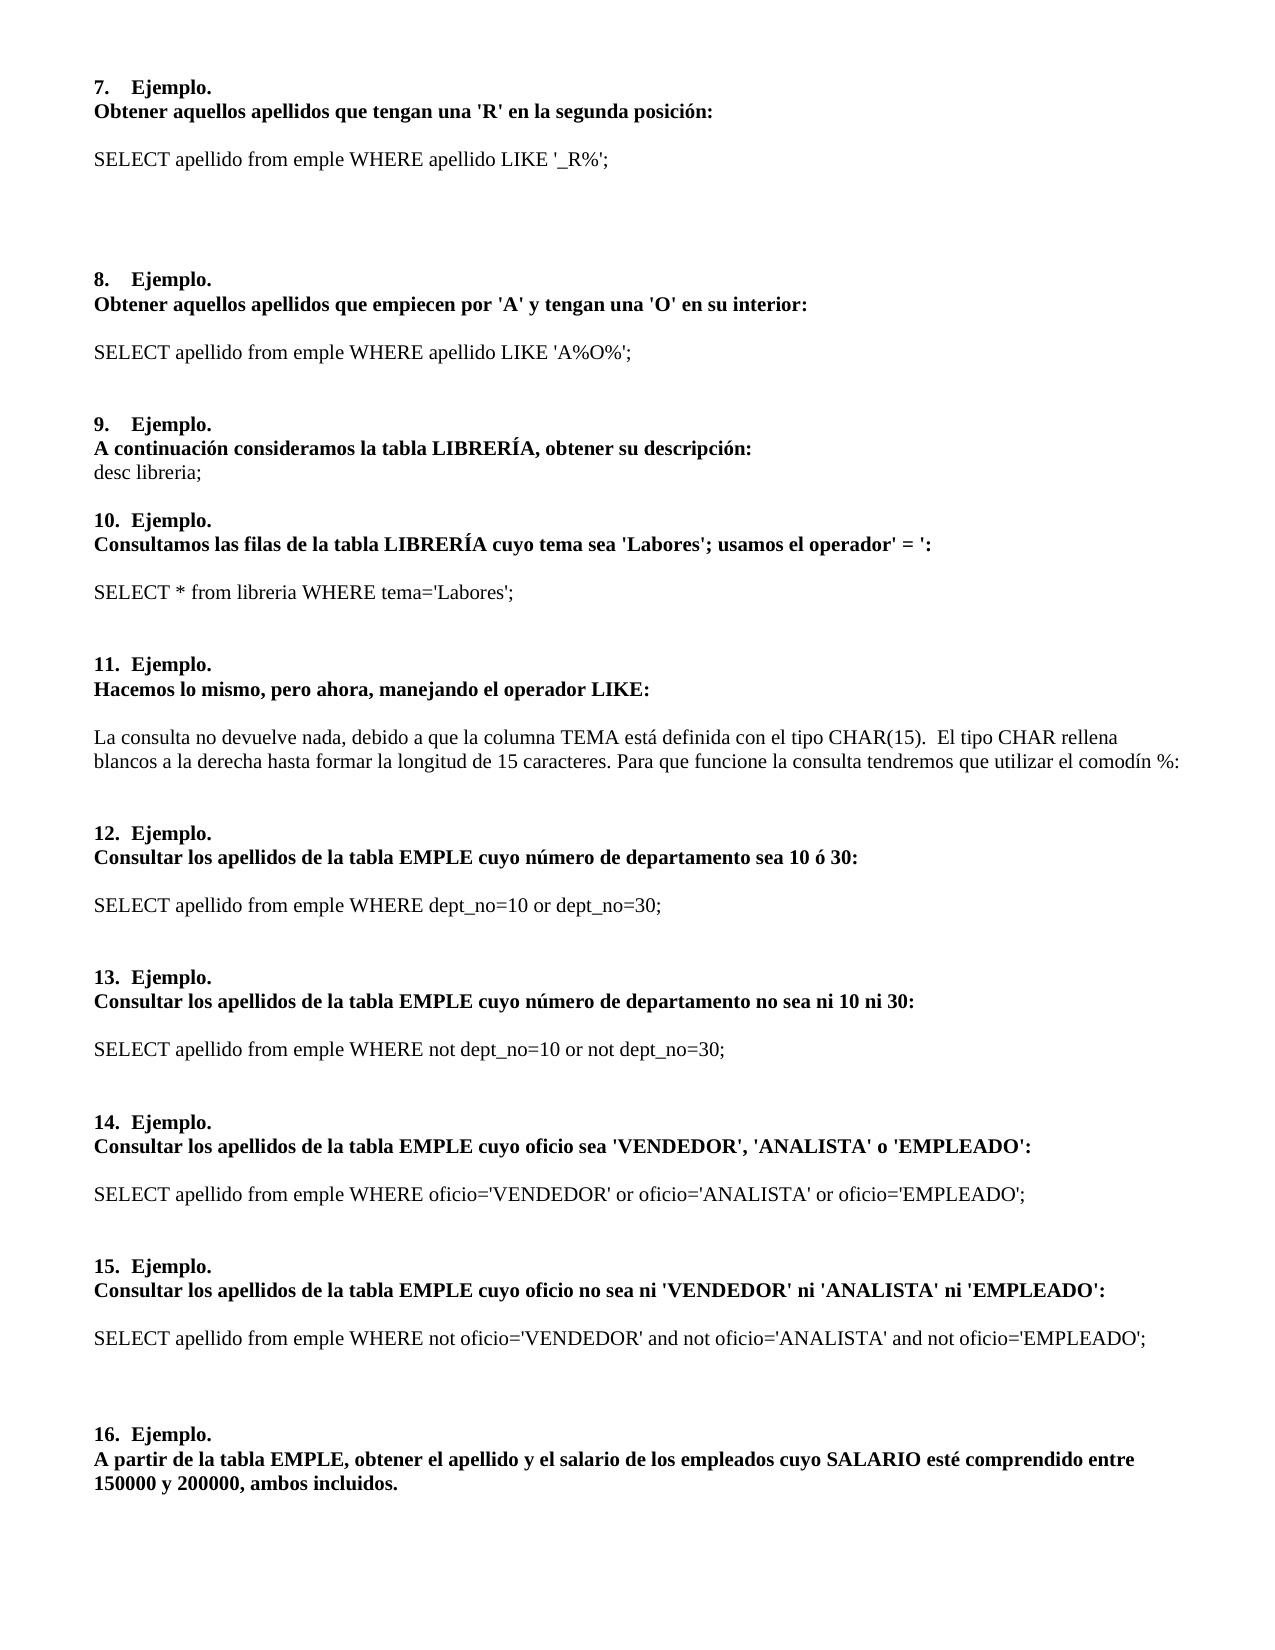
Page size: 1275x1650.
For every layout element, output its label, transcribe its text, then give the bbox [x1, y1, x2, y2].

list Ejemplo. [94, 1422, 1181, 1446]
text Consultar los apellidos de la tabla EMPLE cuyo número de departamento no sea ni 10 ni 30: [94, 989, 1181, 1013]
list Ejemplo. [94, 1109, 1181, 1134]
text Hacemos lo mismo, pero ahora, manejando el operador LIKE: [94, 676, 1181, 701]
text SELECT apellido from emple WHERE oficio='VENDEDOR' or oficio='ANALISTA' or oficio='EMPLEADO'; [94, 1182, 1181, 1206]
text Consultar los apellidos de la tabla EMPLE cuyo oficio no sea ni 'VENDEDOR' ni 'ANALISTA' ni 'EMPLEADO': [94, 1278, 1181, 1302]
text A continuación consideramos la tabla LIBRERÍA, obtener su descripción: [94, 436, 1181, 460]
list Ejemplo. [94, 652, 1181, 676]
text Consultar los apellidos de la tabla EMPLE cuyo número de departamento sea 10 ó 30: [94, 845, 1181, 869]
text Obtener aquellos apellidos que empiecen por 'A' y tengan una 'O' en su interior: [94, 291, 1181, 316]
text Consultamos las filas de la tabla LIBRERÍA cuyo tema sea 'Labores'; usamos el operador' = ': [94, 532, 1181, 556]
text SELECT apellido from emple WHERE apellido LIKE '_R%'; [94, 147, 1181, 171]
list Ejemplo. [94, 75, 1181, 99]
text A partir de la tabla EMPLE, obtener el apellido y el salario de los empleados cuyo SALARIO esté comprendido entre 150000 y 200000, ambos incluidos. [94, 1446, 1181, 1494]
text SELECT apellido from emple WHERE apellido LIKE 'A%O%'; [94, 339, 1181, 364]
list Ejemplo. [94, 508, 1181, 532]
text Consultar los apellidos de la tabla EMPLE cuyo oficio sea 'VENDEDOR', 'ANALISTA' o 'EMPLEADO': [94, 1134, 1181, 1158]
text desc libreria; [94, 460, 1181, 484]
list Ejemplo. [94, 965, 1181, 989]
list Ejemplo. [94, 821, 1181, 845]
text SELECT apellido from emple WHERE not oficio='VENDEDOR' and not oficio='ANALISTA' and not oficio='EMPLEADO'; [94, 1326, 1181, 1350]
list Ejemplo. [94, 267, 1181, 291]
text Obtener aquellos apellidos que tengan una 'R' en la segunda posición: [94, 99, 1181, 123]
text SELECT * from libreria WHERE tema='Labores'; [94, 580, 1181, 604]
text SELECT apellido from emple WHERE not dept_no=10 or not dept_no=30; [94, 1037, 1181, 1061]
list Ejemplo. [94, 412, 1181, 436]
text SELECT apellido from emple WHERE dept_no=10 or dept_no=30; [94, 893, 1181, 917]
text La consulta no devuelve nada, debido a que la columna TEMA está definida con el tipo CHAR(15). El tipo CHAR rellena blancos a la dere­cha hasta formar la longitud de 15 caracteres. Para que funcione la consulta tendremos que utilizar el comodín %: [94, 724, 1181, 773]
list Ejemplo. [94, 1254, 1181, 1278]
